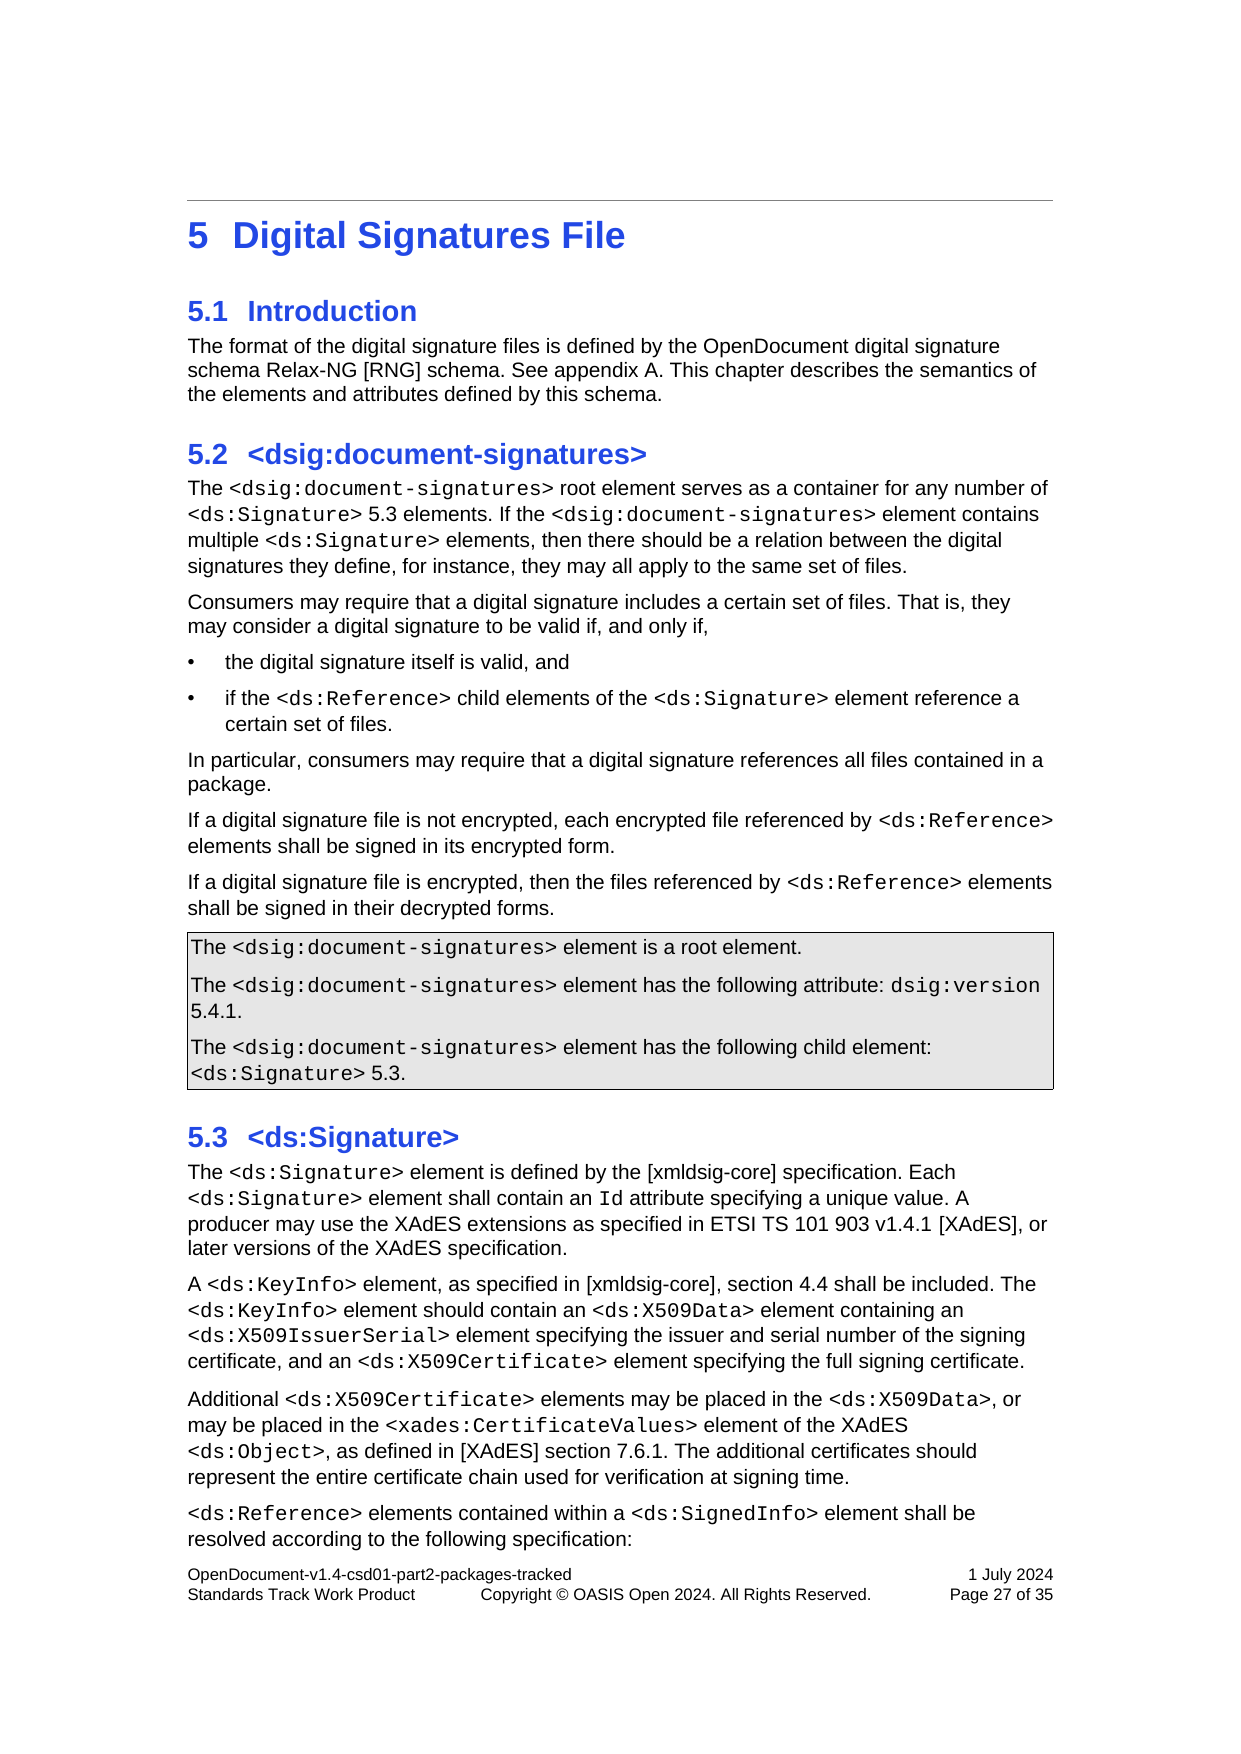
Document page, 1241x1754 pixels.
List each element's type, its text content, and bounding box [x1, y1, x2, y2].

subtitle <ds:Signature> [187, 1120, 1053, 1154]
text In particular, consumers may require that a digital signature references all files contained in a package. [187, 748, 1053, 796]
text <ds:Reference> elements contained within a <ds:SignedInfo> element shall be resolved according to the following specification: [187, 1501, 1053, 1550]
text If a digital signature file is encrypted, then the files referenced by <ds:Reference> elements shall be signed in their decrypted forms. [187, 870, 1053, 919]
list The <dsig:document-signatures> element is a root element. [188, 933, 1053, 961]
text If a digital signature file is not encrypted, each encrypted file referenced by <ds:Reference> elements shall be signed in its encrypted form. [187, 808, 1053, 858]
text Additional <ds:X509Certificate> elements may be placed in the <ds:X509Data>, or may be placed in the <xades:CertificateValues> element of the XAdES <ds:Object>, as defined in [XAdES] section 7.6.1. The additional certificates should represent the entire certificate chain used for verification at signing time. [187, 1387, 1053, 1488]
subtitle <dsig:document-signatures> [187, 437, 1053, 470]
list The <dsig:document-signatures> element has the following attribute: dsig:version 5.4.1. [188, 969, 1053, 1022]
list if the <ds:Reference> child elements of the <ds:Signature> element reference a certain set of files. [187, 686, 1053, 736]
text A <ds:KeyInfo> element, as specified in [xmldsig-core], section 4.4 shall be included. The <ds:KeyInfo> element should contain an <ds:X509Data> element containing an <ds:X509IssuerSerial> element specifying the issuer and serial number of the signing certificate, and an <ds:X509Certificate> element specifying the full signing certificate. [187, 1272, 1053, 1375]
subtitle Introduction [187, 294, 1053, 328]
list The <dsig:document-signatures> element has the following child element: <ds:Signature> 5.3. [188, 1031, 1053, 1089]
text The <dsig:document-signatures> root element serves as a container for any number of <ds:Signature> 5.3 elements. If the <dsig:document-signatures> element contains multiple <ds:Signature> elements, then there should be a relation between the digital signatures they define, for instance, they may all apply to the same set of files. [187, 476, 1053, 578]
text Consumers may require that a digital signature includes a certain set of files. That is, they may consider a digital signature to be valid if, and only if, [187, 590, 1053, 638]
subtitle Digital Signatures File [187, 201, 1053, 257]
text The <ds:Signature> element is defined by the [xmldsig-core] specification. Each <ds:Signature> element shall contain an Id attribute specifying a unique value. A producer may use the XAdES extensions as specified in ETSI TS 101 903 v1.4.1 [XAdES], or later versions of the XAdES specification. [187, 1160, 1053, 1259]
list the digital signature itself is valid, and [187, 650, 1053, 674]
text The format of the digital signature files is defined by the OpenDocument digital signature schema Relax-NG [RNG] schema. See appendix A. This chapter describes the semantics of the elements and attributes defined by this schema. [187, 334, 1053, 406]
